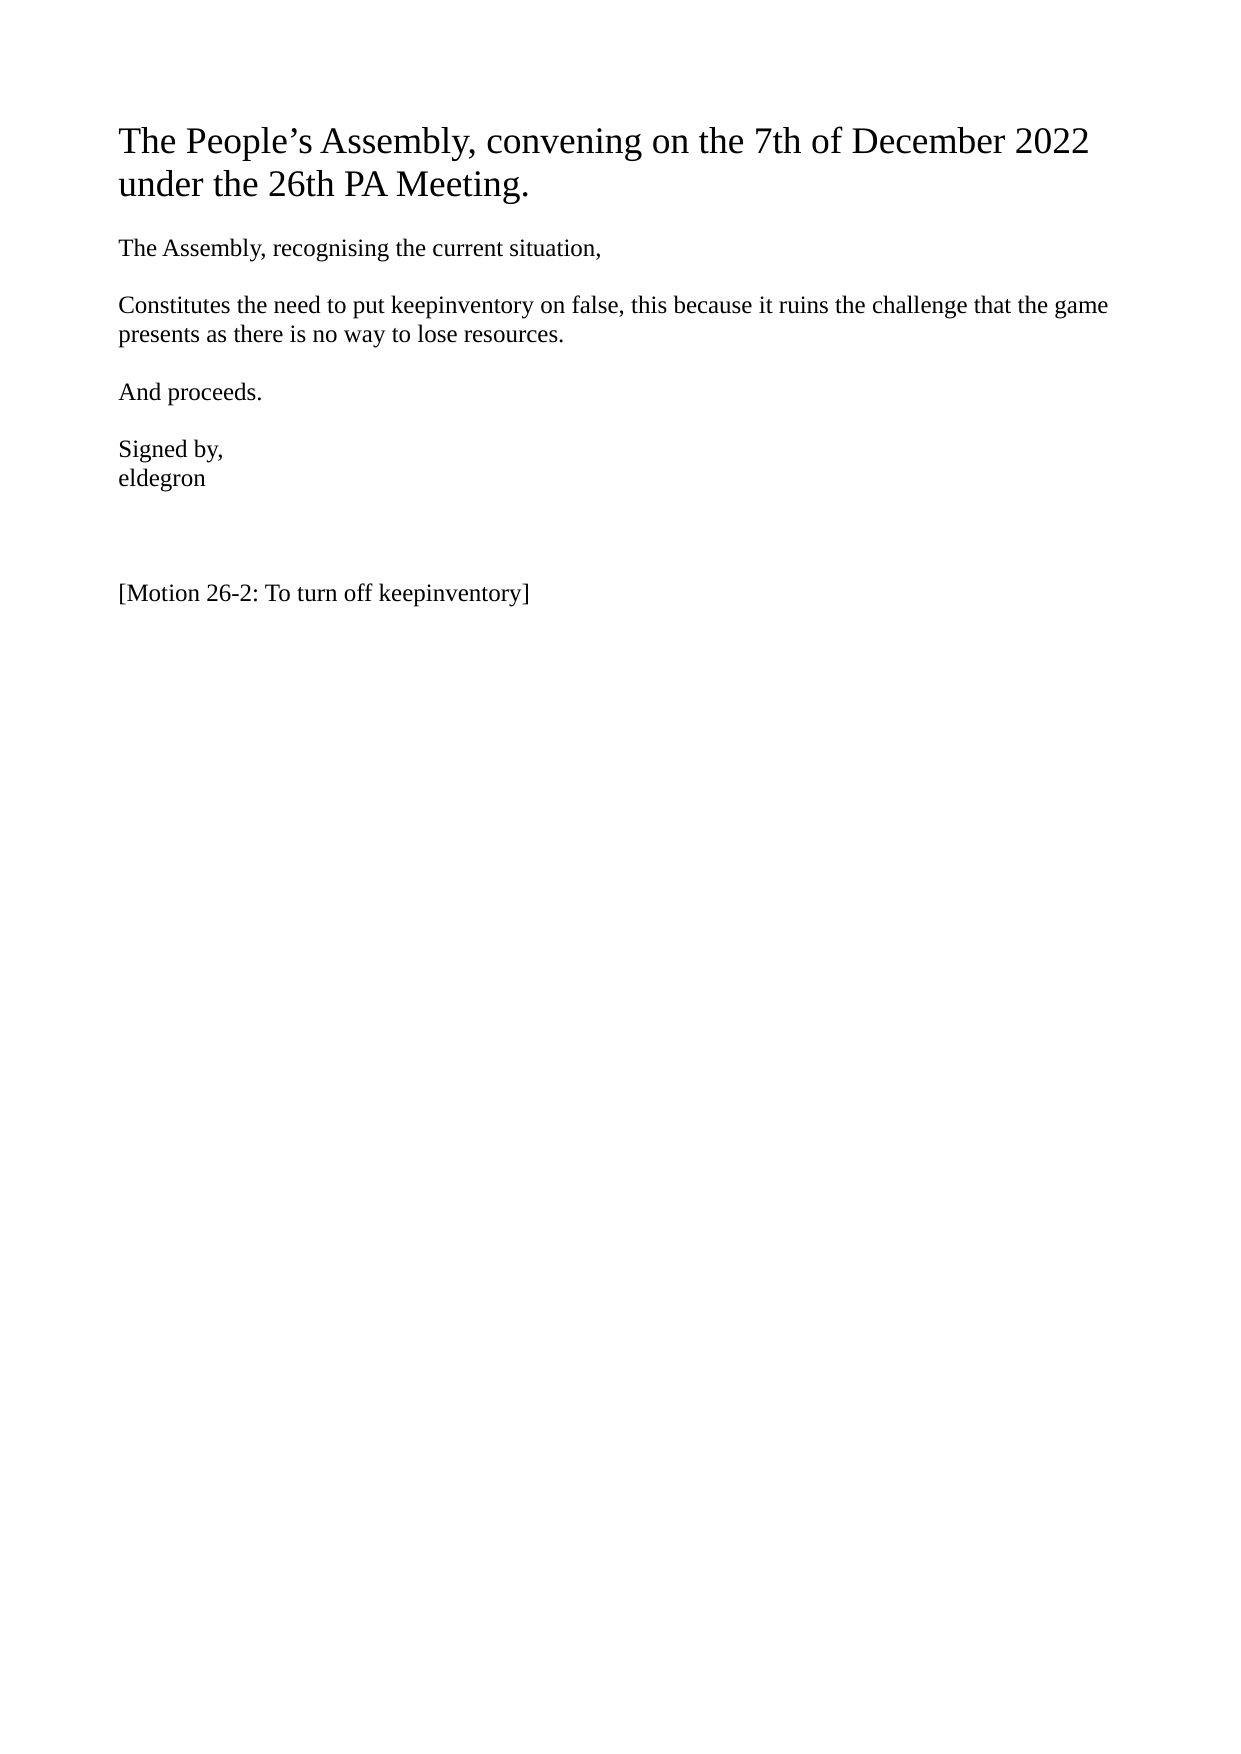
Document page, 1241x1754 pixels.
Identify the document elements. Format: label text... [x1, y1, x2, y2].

text [Motion 26-2: To turn off keepinventory] [118, 578, 1122, 607]
text The People’s Assembly, convening on the 7th of December 2022 under the 26th PA Meeting. [118, 118, 1122, 204]
text eldegron [118, 463, 1122, 492]
text The Assembly, recognising the current situation, [118, 233, 1122, 262]
text Signed by, [118, 434, 1122, 463]
text Constitutes the need to put keepinventory on false, this because it ruins the challenge that the game presents as there is no way to lose resources. [118, 291, 1122, 348]
text And proceeds. [118, 377, 1122, 406]
